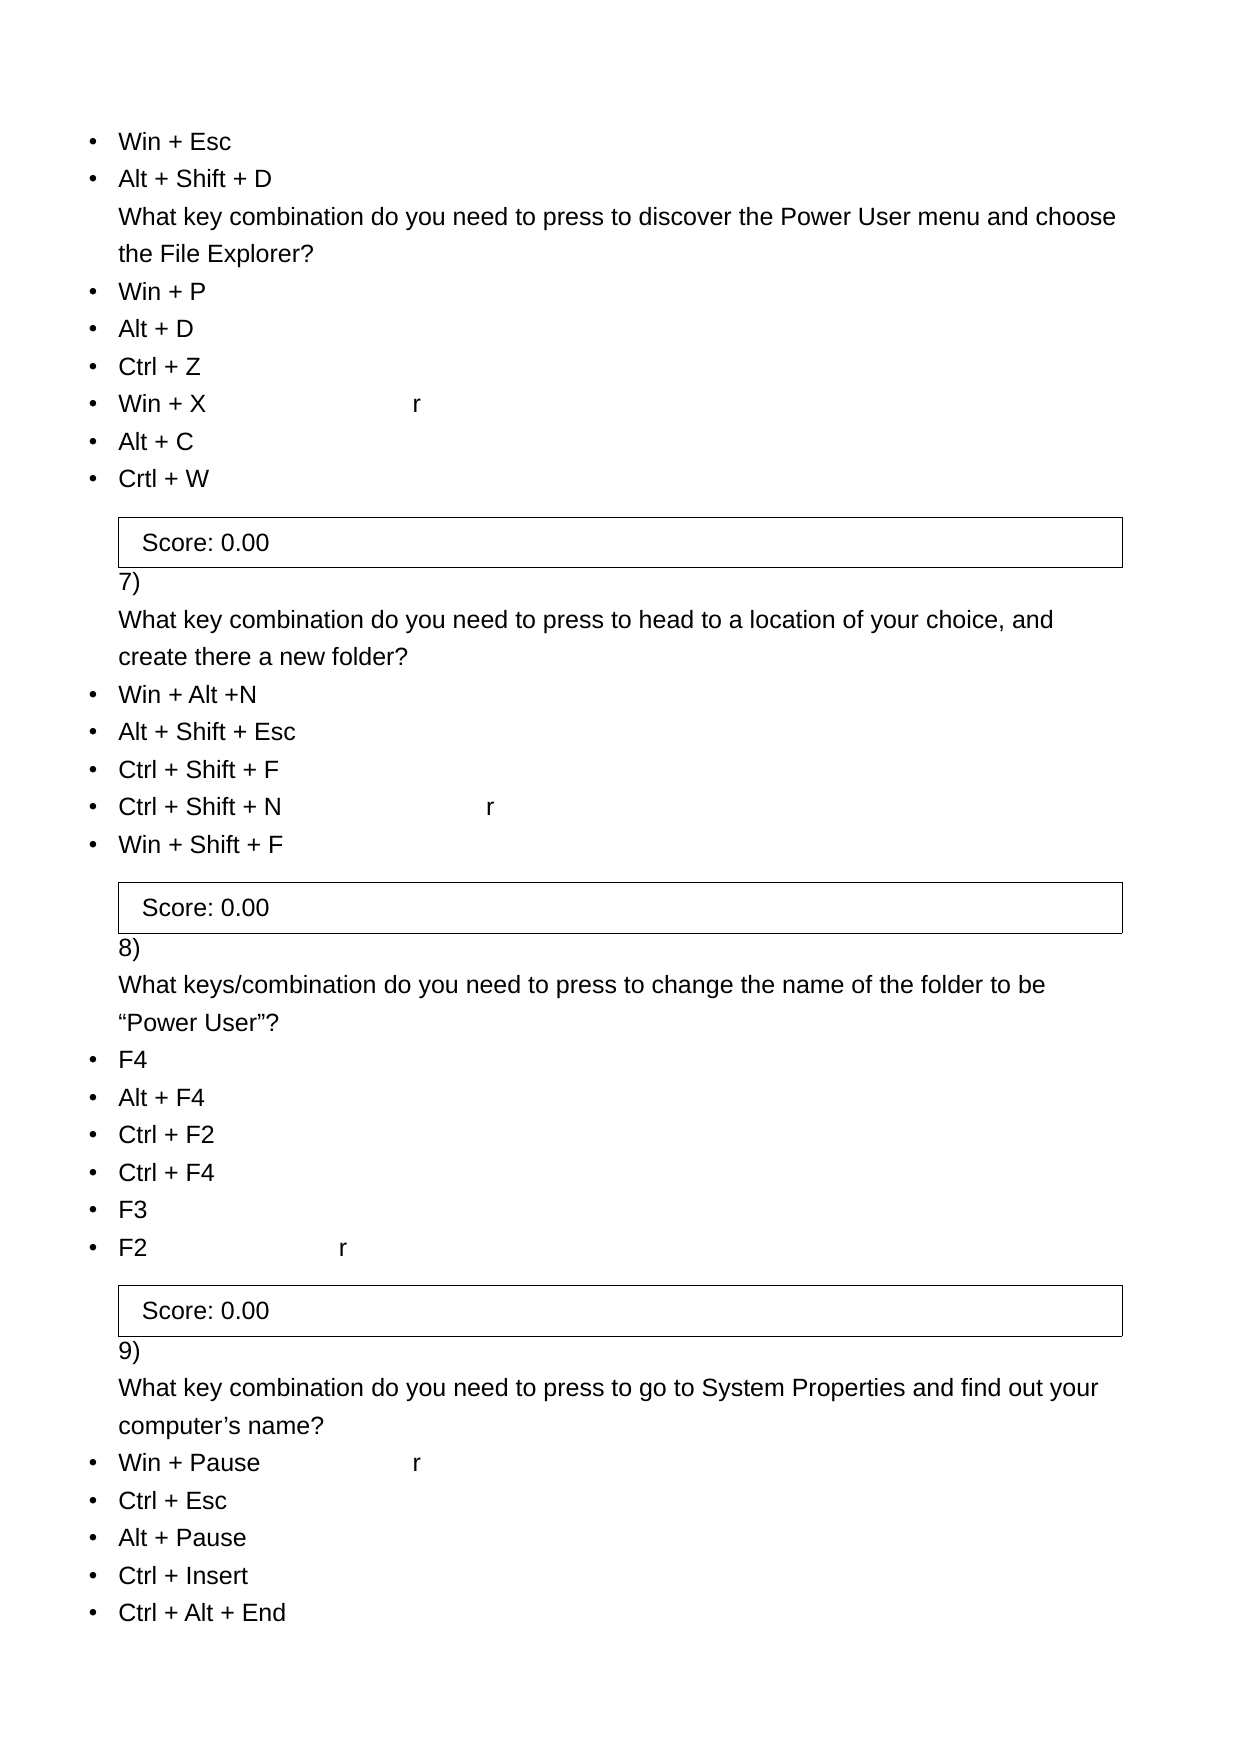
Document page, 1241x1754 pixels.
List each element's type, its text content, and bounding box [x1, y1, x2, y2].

list Win + Shift + F [118, 821, 1122, 859]
list Ctrl + Alt + End [118, 1590, 1122, 1627]
list Win + Esc [118, 118, 1122, 156]
list Ctrl + Esc [118, 1477, 1122, 1515]
list Alt + Shift + Esc [118, 709, 1122, 746]
text What keys/combination do you need to press to change the name of the folder to be “Power User”? [118, 962, 1122, 1037]
text 9) [118, 1337, 1114, 1365]
text What key combination do you need to press to discover the Power User menu and choose the File Explorer? [118, 193, 1122, 268]
list Ctrl + F2 [118, 1112, 1122, 1149]
list F2 r [118, 1224, 1122, 1262]
text 7) [118, 568, 1114, 596]
list F4 [118, 1037, 1122, 1074]
list Alt + Shift + D [118, 156, 1122, 193]
list Ctrl + F4 [118, 1149, 1122, 1187]
list Win + P [118, 268, 1122, 306]
text Score: 0.00 [119, 518, 1122, 567]
list Alt + D [118, 306, 1122, 343]
list Win + X r [118, 381, 1122, 418]
list Ctrl + Shift + N r [118, 784, 1122, 821]
list Win + Alt +N [118, 671, 1122, 709]
text What key combination do you need to press to head to a location of your choice, and create there a new folder? [118, 596, 1122, 671]
text Score: 0.00 [119, 1286, 1122, 1336]
list Ctrl + Z [118, 343, 1122, 381]
text 8) [118, 934, 1114, 962]
text What key combination do you need to press to go to System Properties and find out your computer’s name? [118, 1365, 1122, 1440]
list Alt + F4 [118, 1074, 1122, 1112]
list Ctrl + Insert [118, 1552, 1122, 1590]
list Alt + Pause [118, 1515, 1122, 1552]
list Win + Pause r [118, 1440, 1122, 1477]
list Ctrl + Shift + F [118, 746, 1122, 784]
text Score: 0.00 [119, 883, 1122, 933]
list Crtl + W [118, 456, 1122, 493]
list Alt + C [118, 418, 1122, 456]
list F3 [118, 1187, 1122, 1224]
